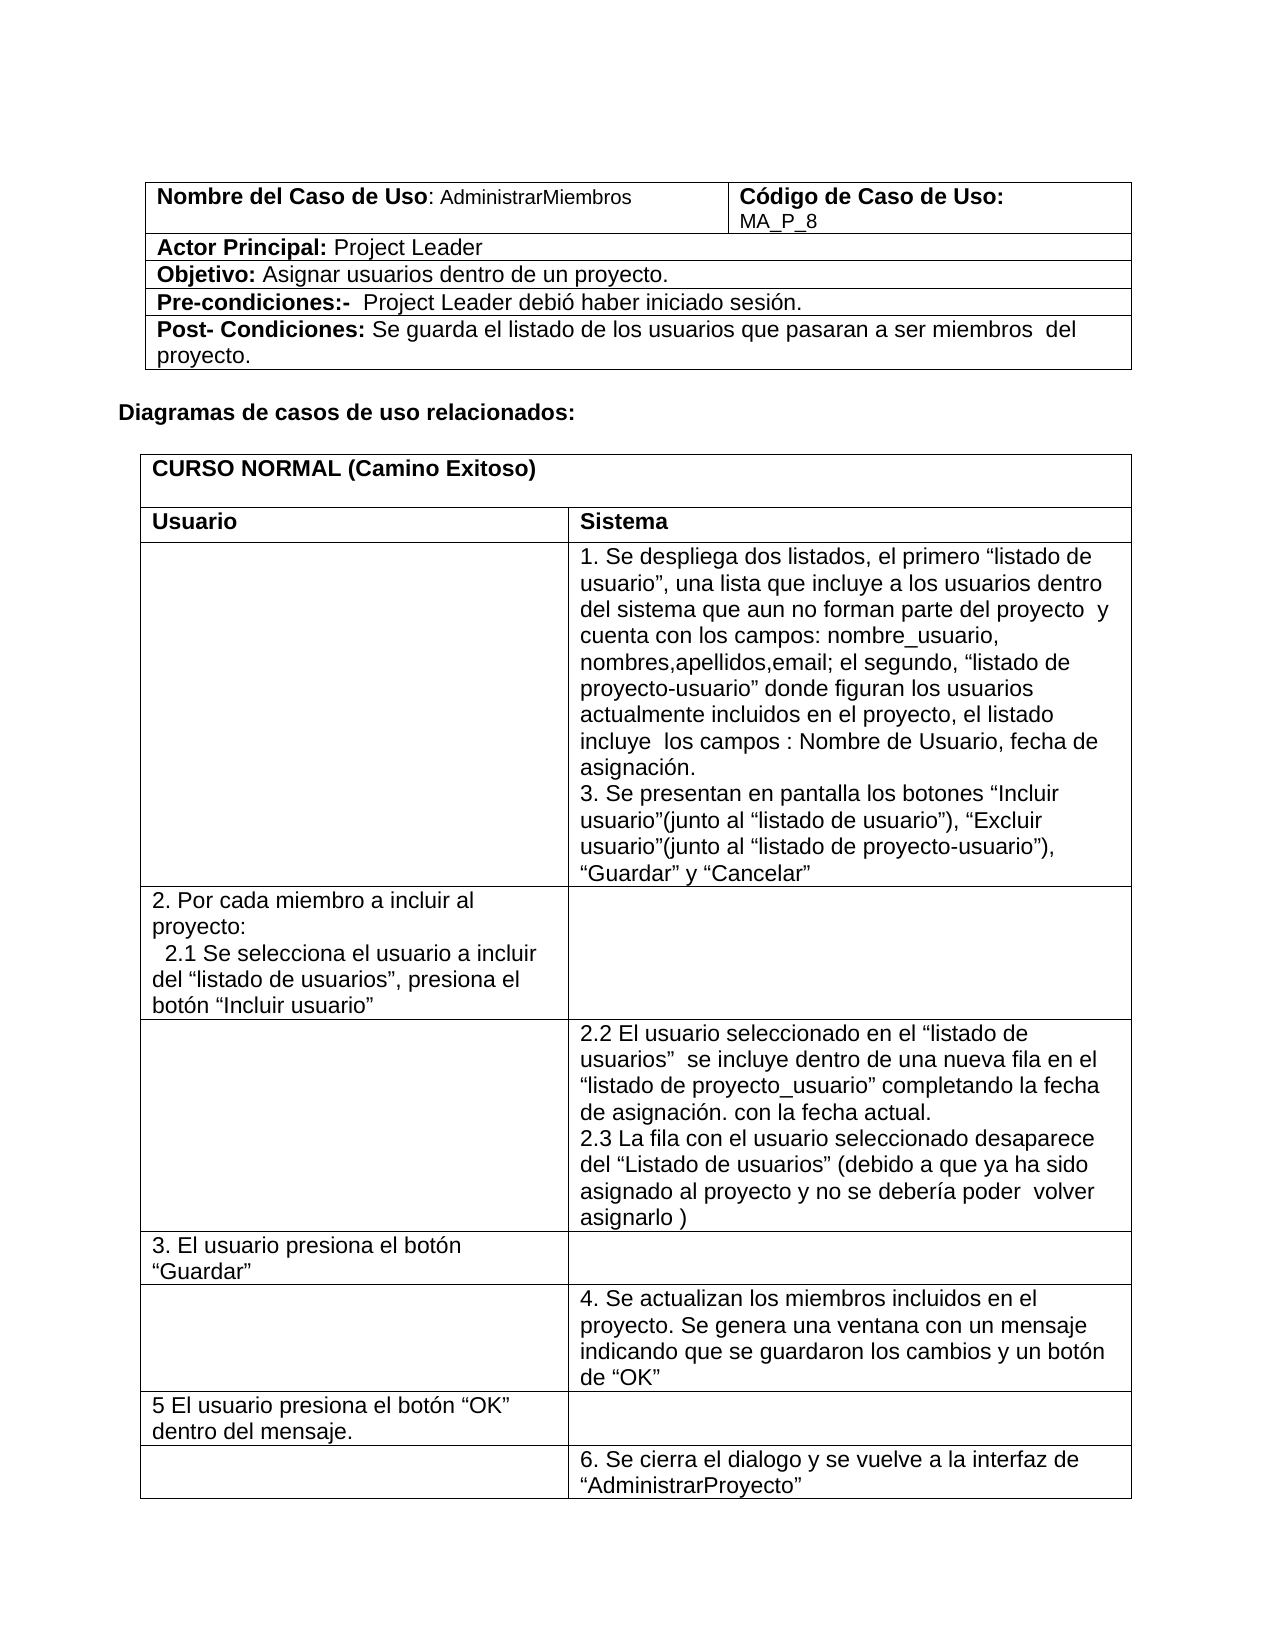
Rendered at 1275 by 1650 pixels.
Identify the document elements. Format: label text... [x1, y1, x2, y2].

table_cell 1. Se despliega dos listados, el primero “listado de usuario”, una lista que incluye a los usuarios dentro del sistema que aun no forman parte del proyecto y cuenta con los campos: nombre_usuario, nombres,apellidos,email; el segundo, “listado de proyecto-usuario” donde figuran los usuarios actualmente incluidos en el proyecto, el listado incluye los campos : Nombre de Usuario, fecha de asignación. 3. Se presentan en pantalla los botones “Incluir usuario”(junto al “listado de usuario”), “Excluir usuario”(junto al “listado de proyecto-usuario”), “Guardar” y “Cancelar” [569, 543, 1131, 886]
table_cell 6. Se cierra el dialogo y se vuelve a la interfaz de “AdministrarProyecto” [569, 1446, 1131, 1498]
table_cell 5 El usuario presiona el botón “OK” dentro del mensaje. [141, 1392, 568, 1444]
table_header Código de Caso de Uso: MA_P_8 [729, 183, 1131, 233]
table_cell Objetivo: Asignar usuarios dentro de un proyecto. [146, 261, 1131, 287]
text Diagramas de casos de uso relacionados: [118, 398, 1157, 425]
table_cell 2. Por cada miembro a incluir al proyecto: 2.1 Se selecciona el usuario a incluir del “listado de usuarios”, presiona el botón “Incluir usuario” [141, 887, 568, 1019]
table_cell [569, 1232, 1131, 1284]
table_header CURSO NORMAL (Camino Exitoso) [141, 455, 1131, 507]
table_cell [141, 1446, 568, 1498]
table_cell 4. Se actualizan los miembros incluidos en el proyecto. Se genera una ventana con un mensaje indicando que se guardaron los cambios y un botón de “OK” [569, 1285, 1131, 1391]
table_cell Post- Condiciones: Se guarda el listado de los usuarios que pasaran a ser miembros del proyecto. [146, 316, 1131, 369]
table_cell [569, 1392, 1131, 1444]
table_cell [569, 887, 1131, 1019]
table_cell 2.2 El usuario seleccionado en el “listado de usuarios” se incluye dentro de una nueva fila en el “listado de proyecto_usuario” completando la fecha de asignación. con la fecha actual. 2.3 La fila con el usuario seleccionado desaparece del “Listado de usuarios” (debido a que ya ha sido asignado al proyecto y no se debería poder volver asignarlo ) [569, 1020, 1131, 1231]
table_cell [141, 1285, 568, 1391]
table_cell [141, 543, 568, 886]
table_cell 3. El usuario presiona el botón “Guardar” [141, 1232, 568, 1284]
table_cell Usuario [141, 508, 568, 542]
table_cell Sistema [569, 508, 1131, 542]
table_cell [141, 1020, 568, 1231]
table_cell Actor Principal: Project Leader [146, 234, 1131, 260]
table_header Nombre del Caso de Uso: AdministrarMiembros [146, 183, 728, 233]
table_cell Pre-condiciones:- Project Leader debió haber iniciado sesión. [146, 289, 1131, 315]
